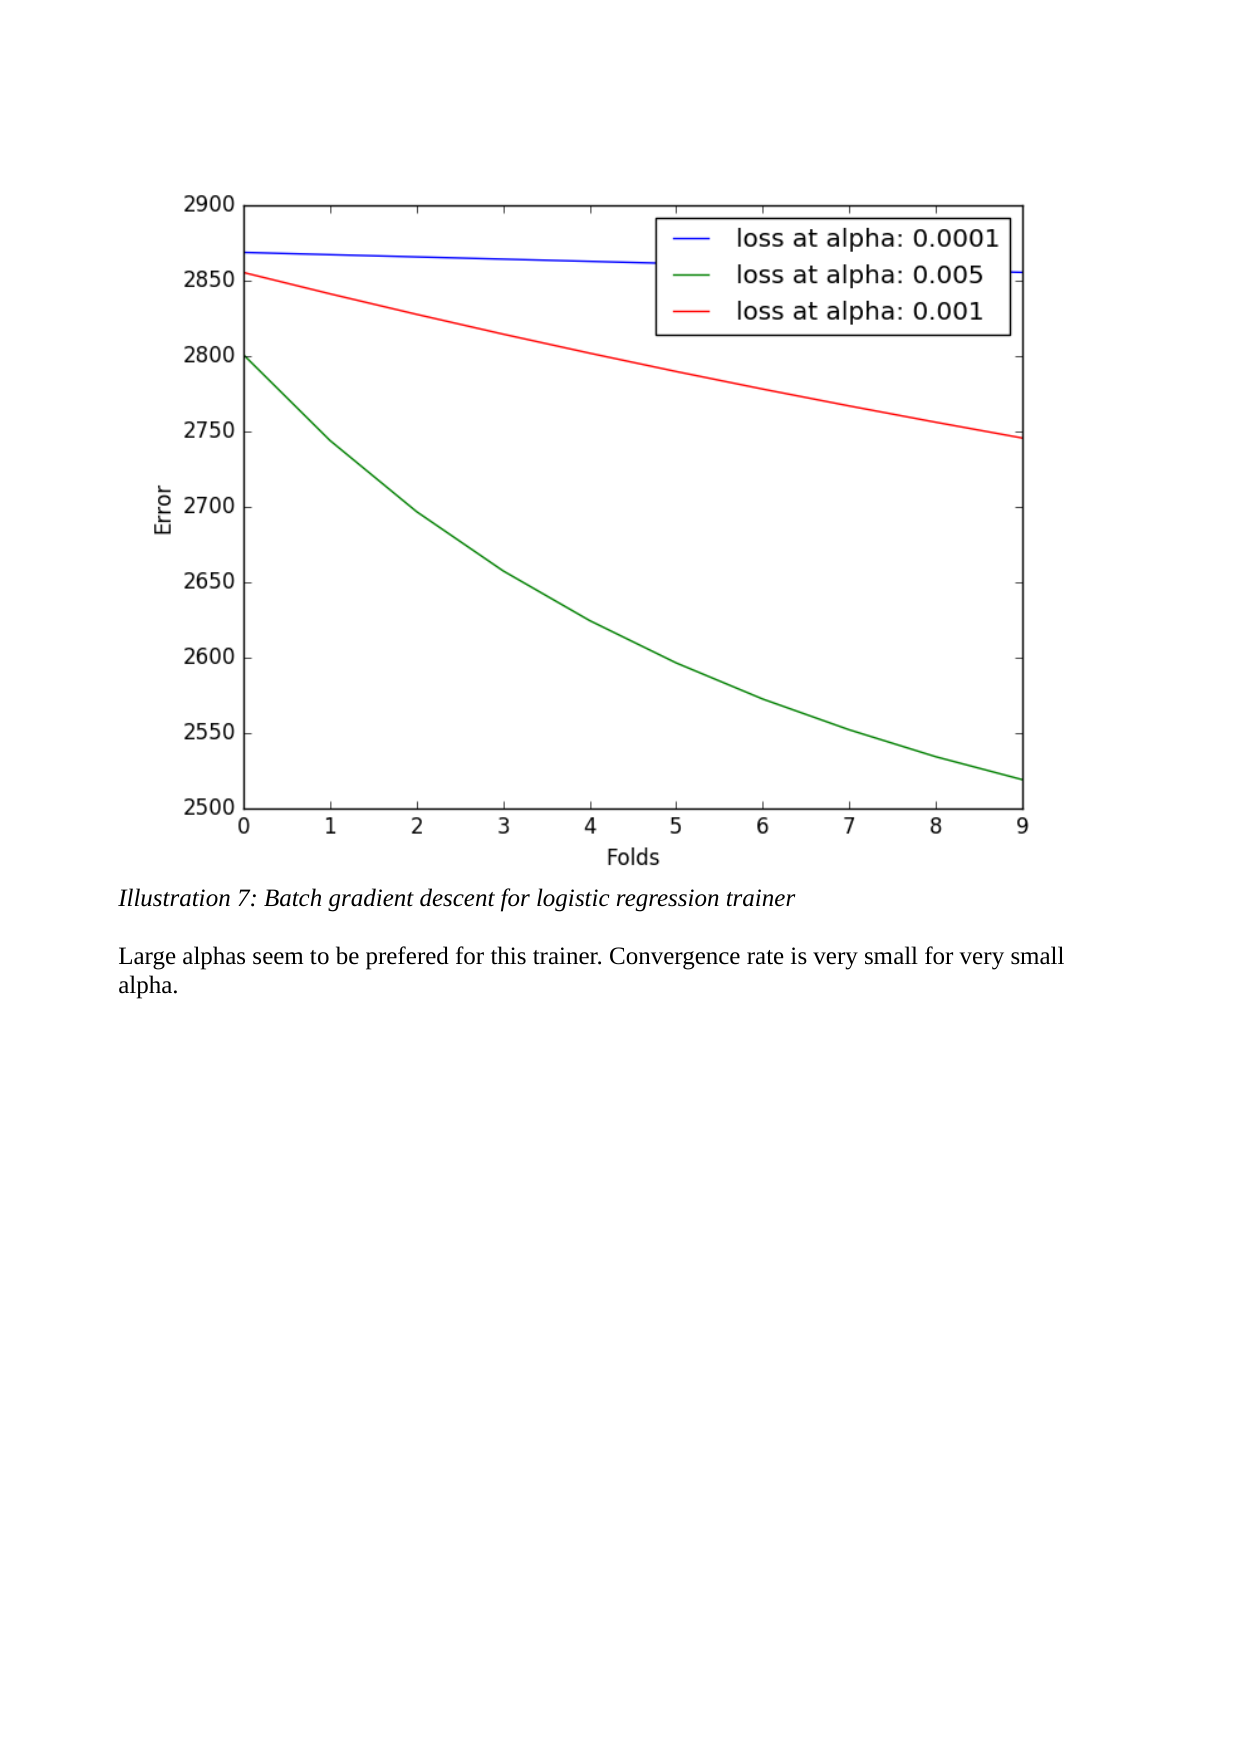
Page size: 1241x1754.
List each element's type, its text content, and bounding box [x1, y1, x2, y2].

text Illustration 7: Batch gradient descent for logistic regression trainer [118, 884, 1122, 912]
text Large alphas seem to be prefered for this trainer. Convergence rate is very small for very small alpha. [118, 941, 1122, 998]
picture [118, 130, 1123, 884]
